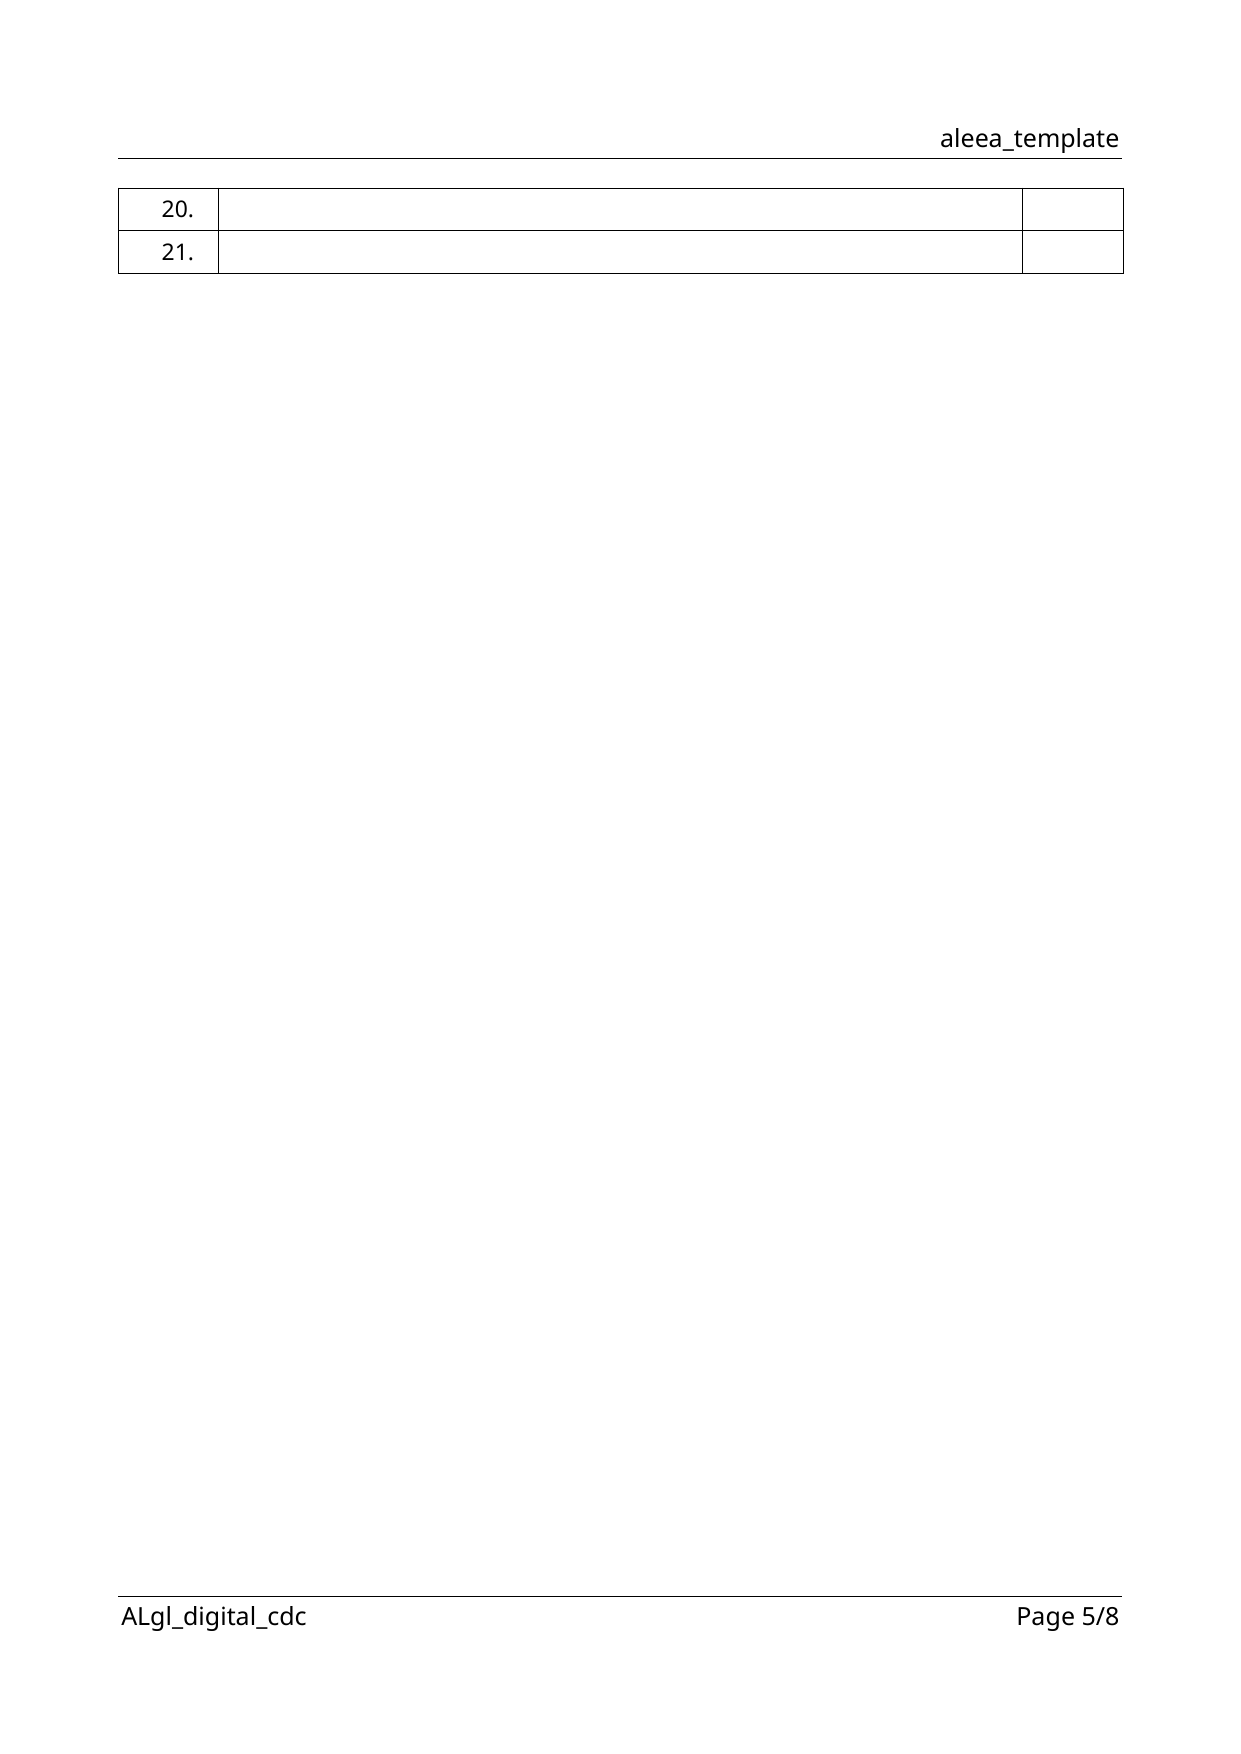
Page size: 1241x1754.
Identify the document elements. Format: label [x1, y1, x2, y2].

table_cell [119, 189, 218, 230]
table_cell [1023, 231, 1123, 273]
table_cell [119, 231, 218, 273]
table_cell [219, 189, 1022, 230]
table_cell [1023, 189, 1123, 230]
table_cell [219, 231, 1022, 273]
